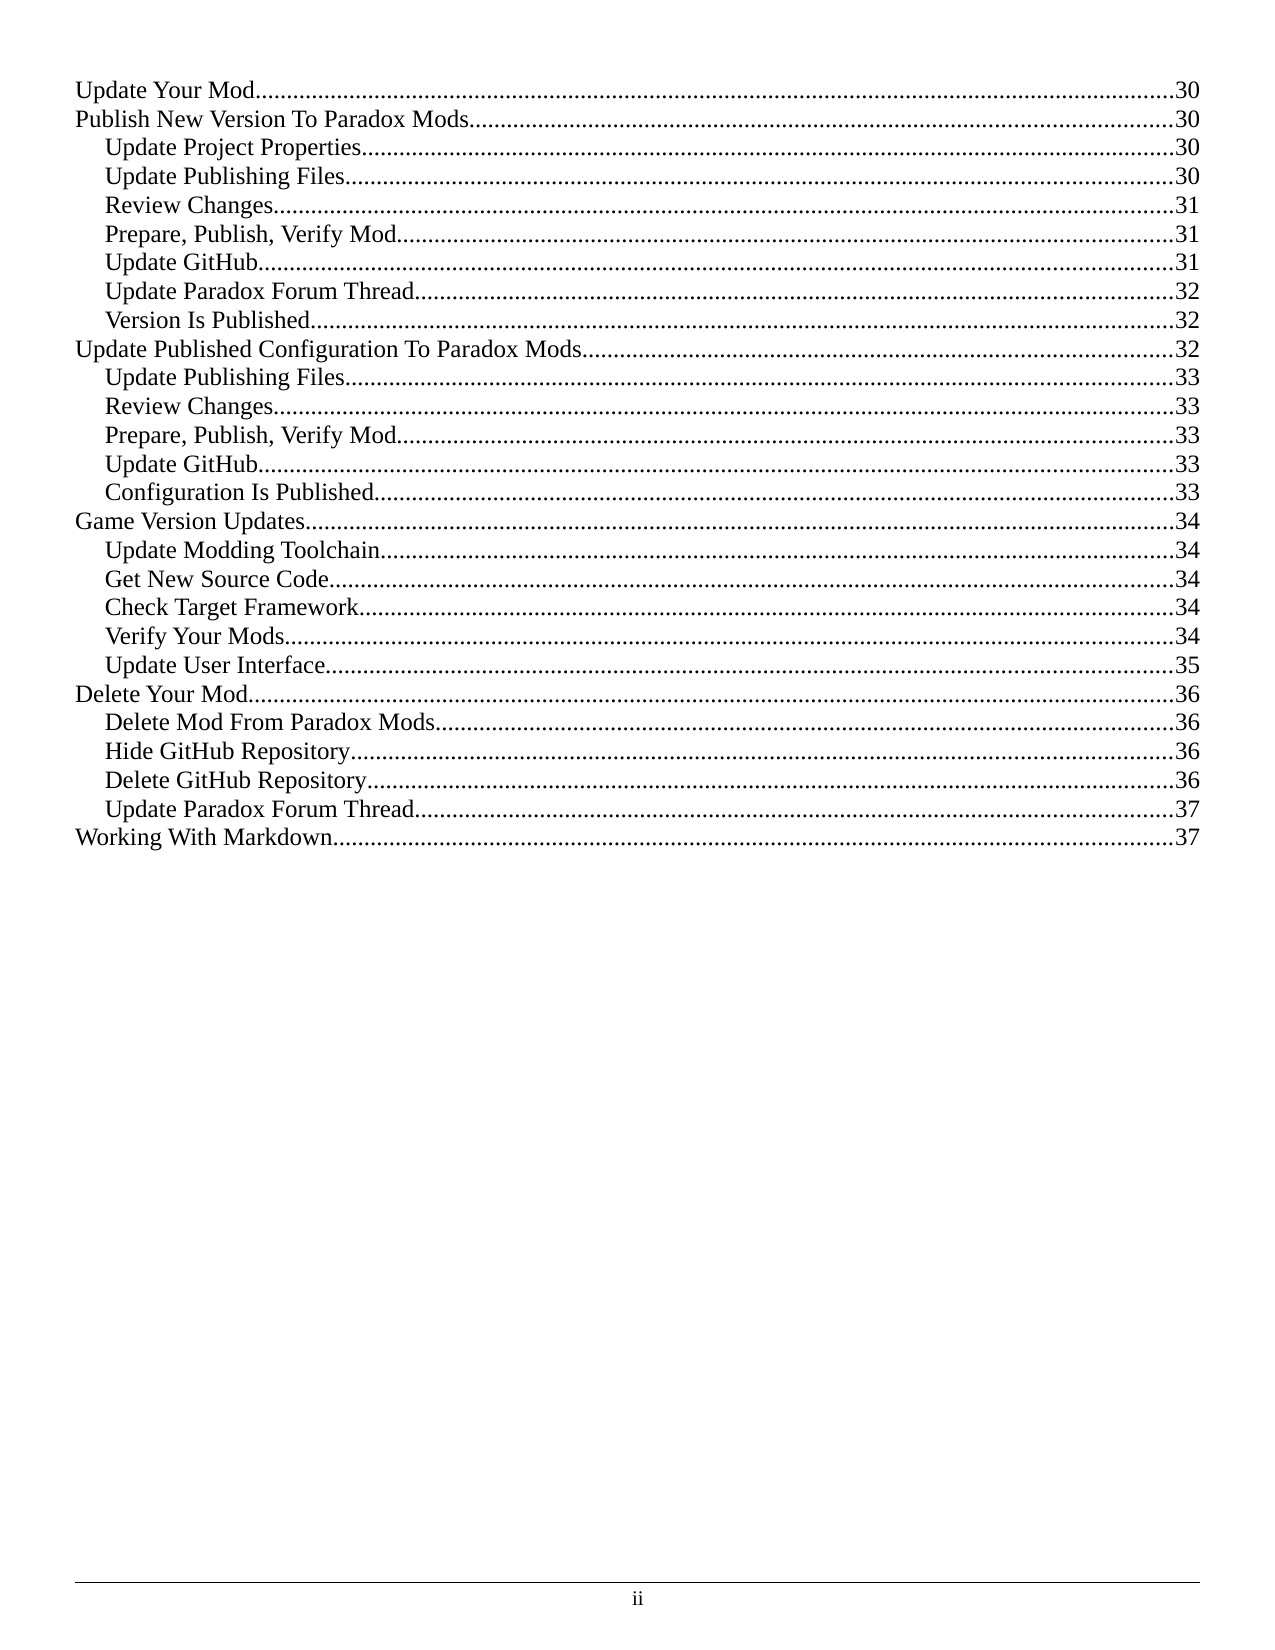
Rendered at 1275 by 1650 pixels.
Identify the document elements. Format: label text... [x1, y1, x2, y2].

text Prepare, Publish, Verify Mod 33 [104, 420, 1200, 449]
text Update Publishing Files 30 [104, 161, 1200, 190]
text Version Is Published 32 [104, 305, 1200, 334]
text Verify Your Mods 34 [104, 621, 1200, 650]
text Working With Markdown 37 [75, 822, 1200, 851]
text Update Publishing Files 33 [104, 362, 1200, 391]
text Update GitHub 33 [104, 449, 1200, 477]
text Check Target Framework 34 [104, 592, 1200, 621]
text Update Paradox Forum Thread 32 [104, 276, 1200, 305]
text Delete Your Mod 36 [75, 679, 1200, 707]
text Review Changes 33 [104, 391, 1200, 420]
text Get New Source Code 34 [104, 564, 1200, 592]
text Publish New Version To Paradox Mods 30 [75, 104, 1200, 132]
text Delete GitHub Repository 36 [104, 765, 1200, 794]
text Update GitHub 31 [104, 247, 1200, 276]
text Game Version Updates 34 [75, 506, 1200, 535]
text Configuration Is Published 33 [104, 477, 1200, 506]
text Update Modding Toolchain 34 [104, 535, 1200, 564]
text Update Project Properties 30 [104, 132, 1200, 161]
text Hide GitHub Repository 36 [104, 736, 1200, 765]
text Update Published Configuration To Paradox Mods 32 [75, 334, 1200, 362]
text Update Paradox Forum Thread 37 [104, 794, 1200, 822]
text Prepare, Publish, Verify Mod 31 [104, 219, 1200, 247]
text Update User Interface 35 [104, 650, 1200, 679]
text Review Changes 31 [104, 190, 1200, 219]
text Delete Mod From Paradox Mods 36 [104, 707, 1200, 736]
text Update Your Mod 30 [75, 75, 1200, 104]
